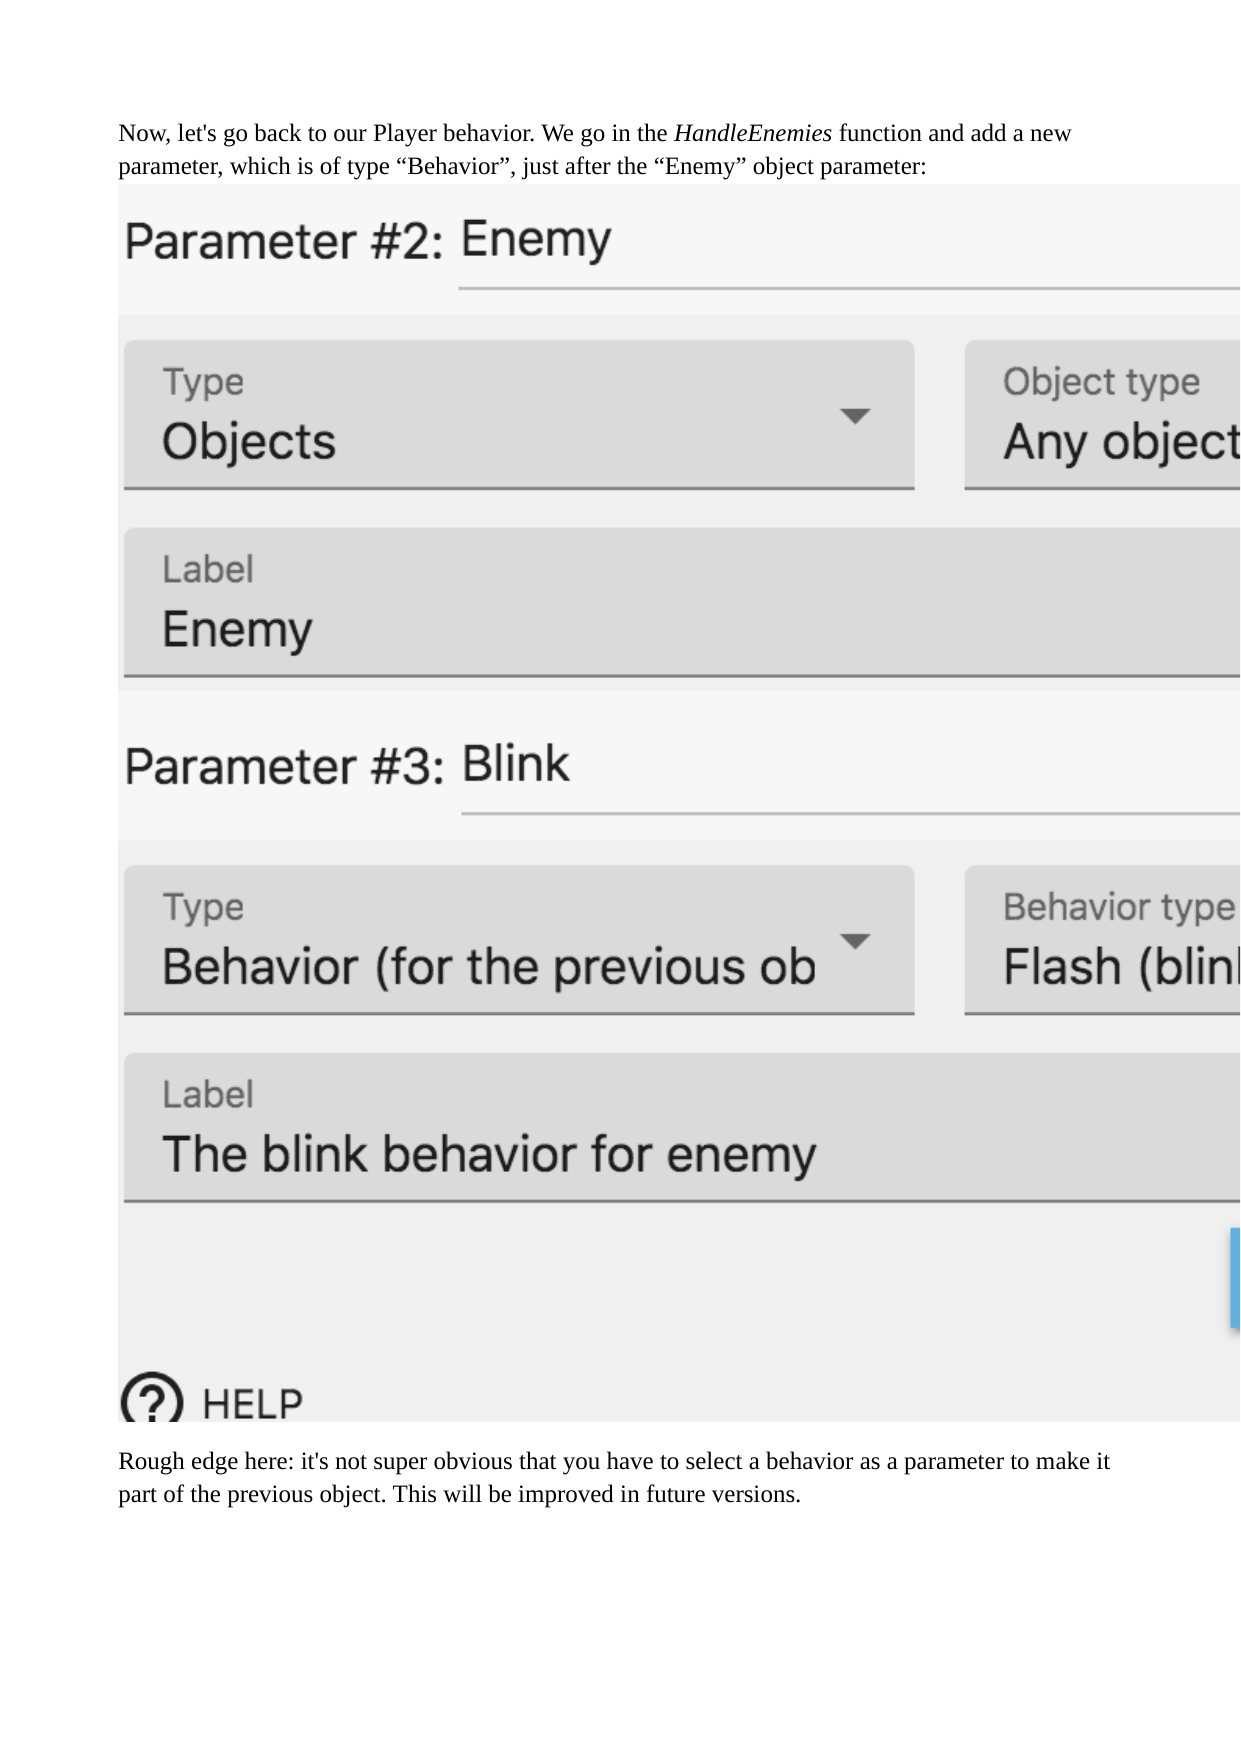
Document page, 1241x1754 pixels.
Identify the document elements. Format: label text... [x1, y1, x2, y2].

text [118, 1422, 1122, 1427]
picture [118, 184, 1241, 1422]
text Rough edge here: it's not super obvious that you have to select a behavior as a parameter to make it part of the previous object. This will be improved in future versions. [118, 1446, 1122, 1508]
text Now, let's go back to our Player behavior. We go in the HandleEnemies function and add a new parameter, which is of type “Behavior”, just after the “Enemy” object parameter: [118, 118, 1122, 184]
